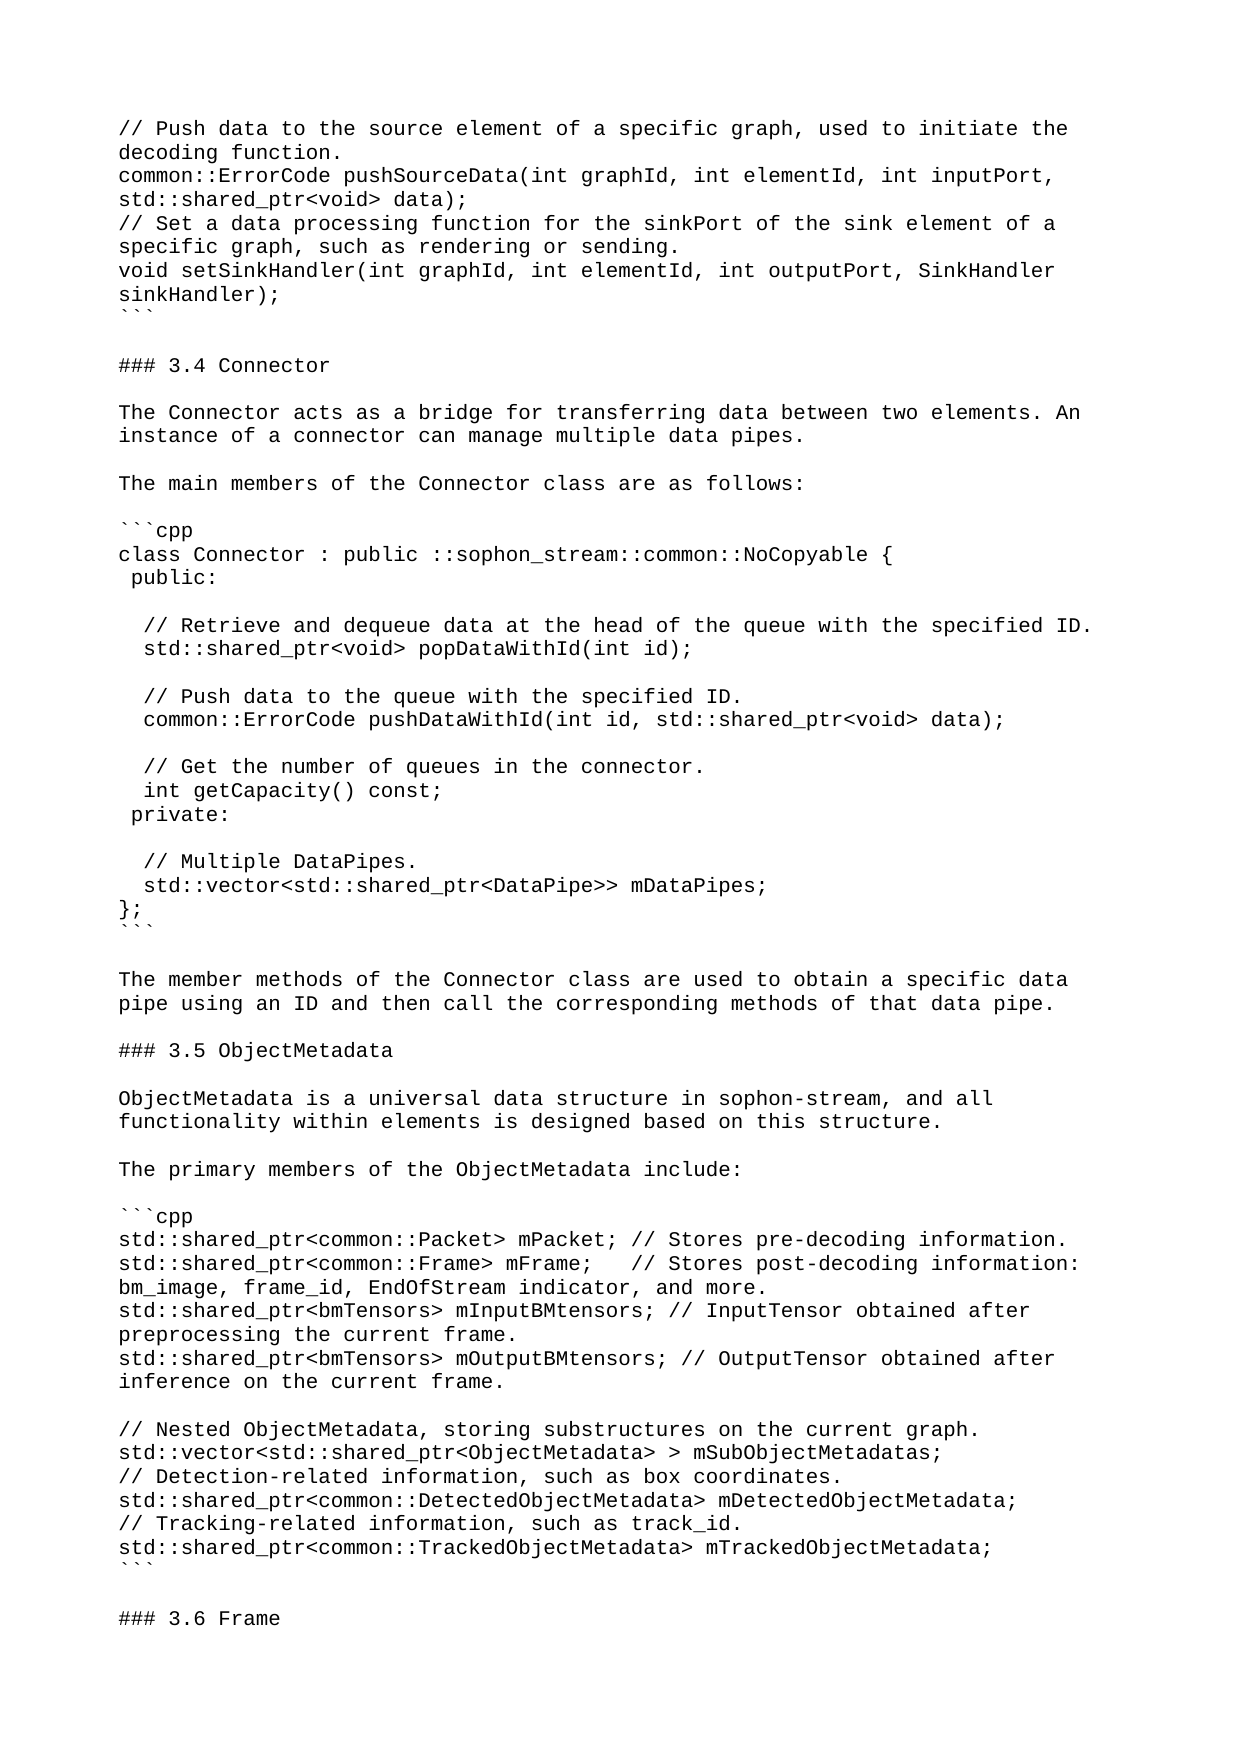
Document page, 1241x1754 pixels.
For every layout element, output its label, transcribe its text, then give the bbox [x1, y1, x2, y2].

text ### 3.6 Frame [118, 1608, 1122, 1631]
text int getCapacity() const; [118, 780, 1122, 804]
text ``` [118, 1561, 1122, 1584]
text // Nested ObjectMetadata, storing substructures on the current graph. [118, 1419, 1122, 1442]
text std::shared_ptr<common::Frame> mFrame; // Stores post-decoding information: bm_image, frame_id, EndOfStream indicator, and more. [118, 1253, 1122, 1300]
text std::shared_ptr<common::DetectedObjectMetadata> mDetectedObjectMetadata; [118, 1489, 1122, 1513]
text ``` [118, 307, 1122, 331]
text // Set a data processing function for the sinkPort of the sink element of a specific graph, such as rendering or sending. [118, 213, 1122, 260]
text // Multiple DataPipes. [118, 851, 1122, 875]
text std::shared_ptr<common::Packet> mPacket; // Stores pre-decoding information. [118, 1229, 1122, 1253]
text The main members of the Connector class are as follows: [118, 473, 1122, 496]
text common::ErrorCode pushSourceData(int graphId, int elementId, int inputPort, std::shared_ptr<void> data); [118, 165, 1122, 213]
text // Retrieve and dequeue data at the head of the queue with the specified ID. [118, 615, 1122, 638]
text The primary members of the ObjectMetadata include: [118, 1158, 1122, 1182]
text private: [118, 804, 1122, 827]
text std::vector<std::shared_ptr<ObjectMetadata> > mSubObjectMetadatas; [118, 1442, 1122, 1466]
text The Connector acts as a bridge for transferring data between two elements. An instance of a connector can manage multiple data pipes. [118, 402, 1122, 449]
text std::shared_ptr<common::TrackedObjectMetadata> mTrackedObjectMetadata; [118, 1537, 1122, 1561]
text // Get the number of queues in the connector. [118, 757, 1122, 780]
text ```cpp [118, 1206, 1122, 1229]
text public: [118, 567, 1122, 591]
text ```cpp [118, 520, 1122, 544]
text std::shared_ptr<bmTensors> mInputBMtensors; // InputTensor obtained after preprocessing the current frame. [118, 1300, 1122, 1348]
text // Push data to the queue with the specified ID. [118, 686, 1122, 709]
text ``` [118, 922, 1122, 946]
text class Connector : public ::sophon_stream::common::NoCopyable { [118, 544, 1122, 567]
text ObjectMetadata is a universal data structure in sophon-stream, and all functionality within elements is designed based on this structure. [118, 1088, 1122, 1135]
text // Detection-related information, such as box coordinates. [118, 1466, 1122, 1489]
text common::ErrorCode pushDataWithId(int id, std::shared_ptr<void> data); [118, 709, 1122, 733]
text std::shared_ptr<bmTensors> mOutputBMtensors; // OutputTensor obtained after inference on the current frame. [118, 1348, 1122, 1395]
text }; [118, 898, 1122, 922]
text // Tracking-related information, such as track_id. [118, 1513, 1122, 1537]
text The member methods of the Connector class are used to obtain a specific data pipe using an ID and then call the corresponding methods of that data pipe. [118, 969, 1122, 1017]
text std::vector<std::shared_ptr<DataPipe>> mDataPipes; [118, 875, 1122, 898]
text // Push data to the source element of a specific graph, used to initiate the decoding function. [118, 118, 1122, 165]
text void setSinkHandler(int graphId, int elementId, int outputPort, SinkHandler sinkHandler); [118, 260, 1122, 307]
text ### 3.4 Connector [118, 354, 1122, 378]
text ### 3.5 ObjectMetadata [118, 1040, 1122, 1064]
text std::shared_ptr<void> popDataWithId(int id); [118, 638, 1122, 662]
